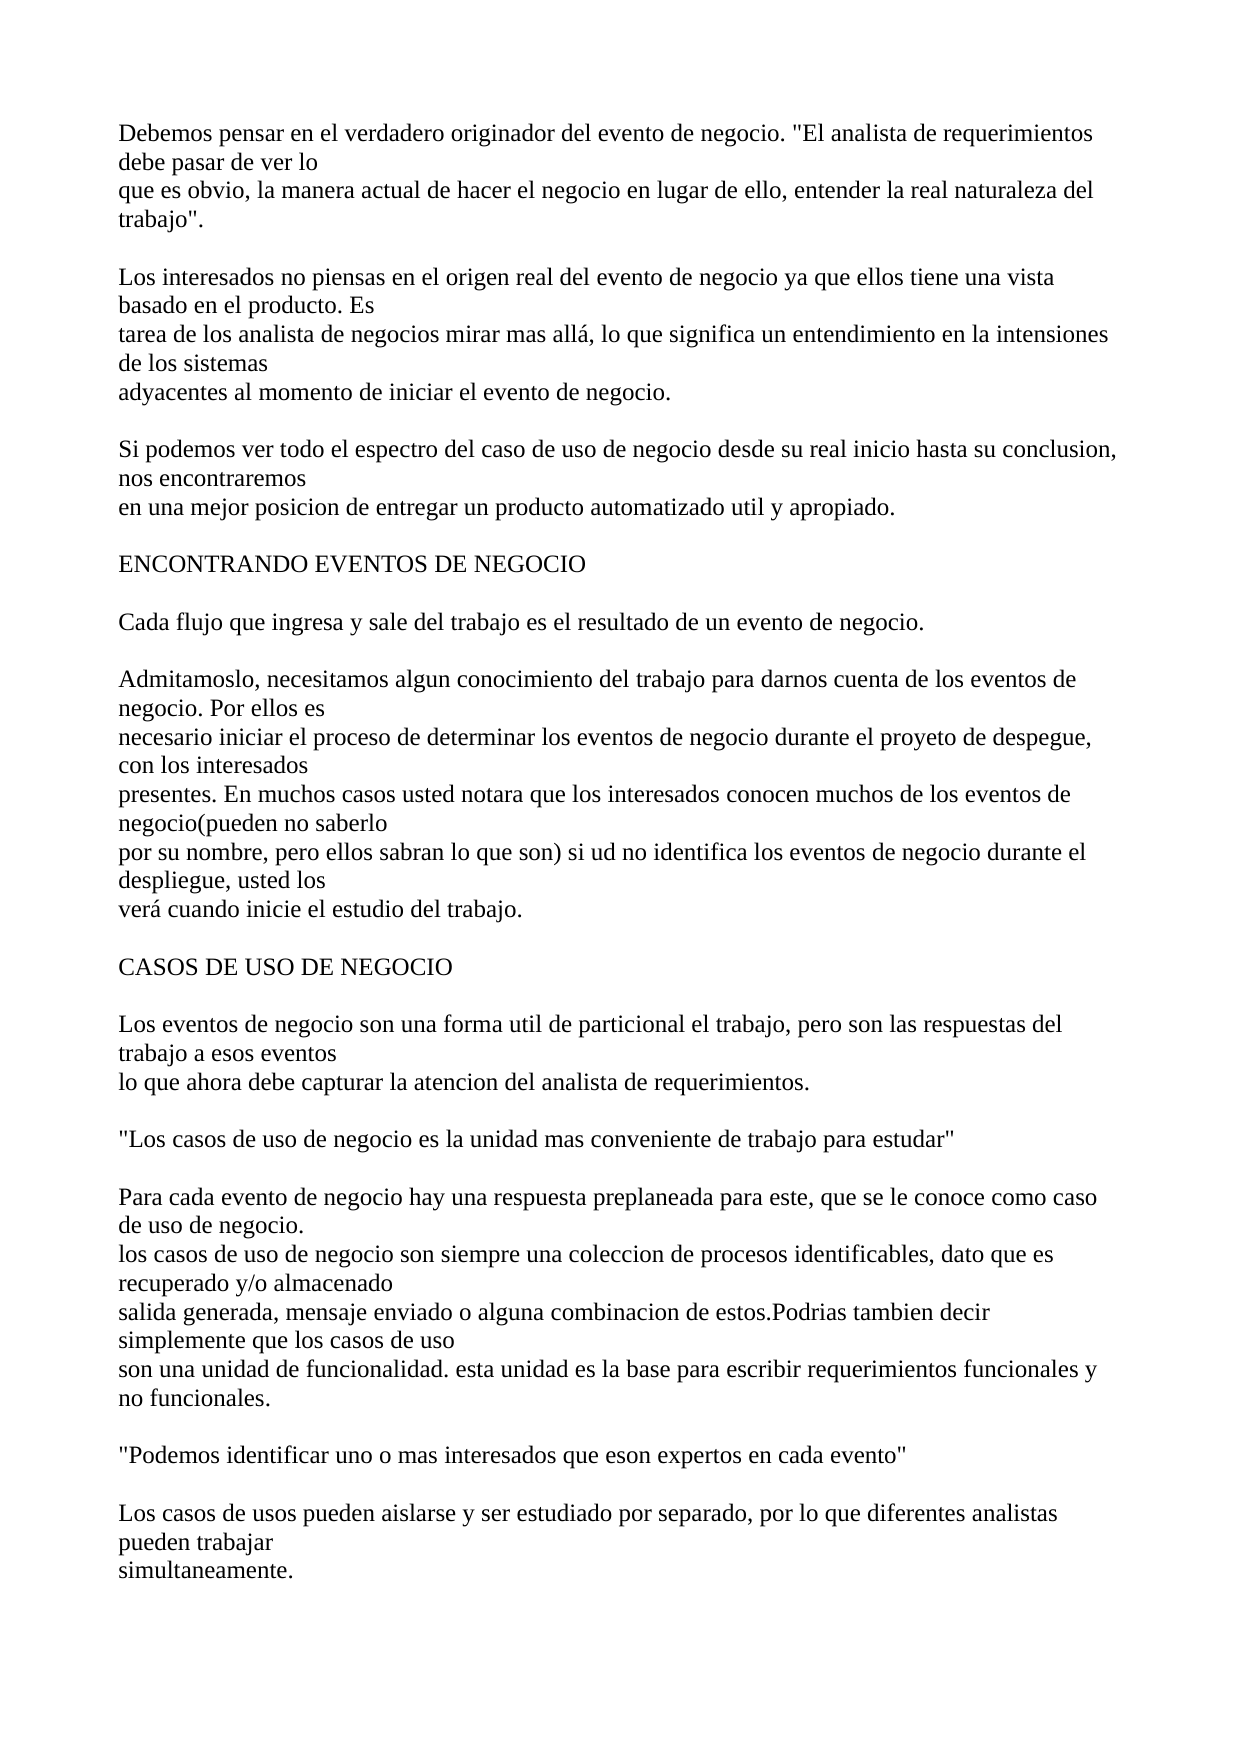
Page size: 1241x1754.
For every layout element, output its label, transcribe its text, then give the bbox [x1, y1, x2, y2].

text los casos de uso de negocio son siempre una coleccion de procesos identificables, dato que es recuperado y/o almacenado [118, 1239, 1122, 1297]
text Cada flujo que ingresa y sale del trabajo es el resultado de un evento de negocio. [118, 607, 1122, 636]
text "Podemos identificar uno o mas interesados que eson expertos en cada evento" [118, 1441, 1122, 1469]
text son una unidad de funcionalidad. esta unidad es la base para escribir requerimientos funcionales y no funcionales. [118, 1354, 1122, 1412]
text "Los casos de uso de negocio es la unidad mas conveniente de trabajo para estudar" [118, 1124, 1122, 1153]
text lo que ahora debe capturar la atencion del analista de requerimientos. [118, 1067, 1122, 1096]
text tarea de los analista de negocios mirar mas allá, lo que significa un entendimiento en la intensiones de los sistemas [118, 319, 1122, 377]
text simultaneamente. [118, 1556, 1122, 1584]
text Debemos pensar en el verdadero originador del evento de negocio. "El analista de requerimientos debe pasar de ver lo [118, 118, 1122, 176]
text Si podemos ver todo el espectro del caso de uso de negocio desde su real inicio hasta su conclusion, nos encontraremos [118, 434, 1122, 492]
text Para cada evento de negocio hay una respuesta preplaneada para este, que se le conoce como caso de uso de negocio. [118, 1182, 1122, 1239]
text ENCONTRANDO EVENTOS DE NEGOCIO [118, 549, 1122, 578]
text Admitamoslo, necesitamos algun conocimiento del trabajo para darnos cuenta de los eventos de negocio. Por ellos es [118, 664, 1122, 722]
text necesario iniciar el proceso de determinar los eventos de negocio durante el proyeto de despegue, con los interesados [118, 722, 1122, 779]
text Los eventos de negocio son una forma util de particional el trabajo, pero son las respuestas del trabajo a esos eventos [118, 1009, 1122, 1067]
text en una mejor posicion de entregar un producto automatizado util y apropiado. [118, 492, 1122, 521]
text verá cuando inicie el estudio del trabajo. [118, 894, 1122, 923]
text CASOS DE USO DE NEGOCIO [118, 952, 1122, 981]
text presentes. En muchos casos usted notara que los interesados conocen muchos de los eventos de negocio(pueden no saberlo [118, 779, 1122, 837]
text que es obvio, la manera actual de hacer el negocio en lugar de ello, entender la real naturaleza del trabajo". [118, 176, 1122, 233]
text Los interesados no piensas en el origen real del evento de negocio ya que ellos tiene una vista basado en el producto. Es [118, 262, 1122, 319]
text adyacentes al momento de iniciar el evento de negocio. [118, 377, 1122, 406]
text por su nombre, pero ellos sabran lo que son) si ud no identifica los eventos de negocio durante el despliegue, usted los [118, 837, 1122, 894]
text Los casos de usos pueden aislarse y ser estudiado por separado, por lo que diferentes analistas pueden trabajar [118, 1498, 1122, 1556]
text salida generada, mensaje enviado o alguna combinacion de estos.Podrias tambien decir simplemente que los casos de uso [118, 1297, 1122, 1354]
